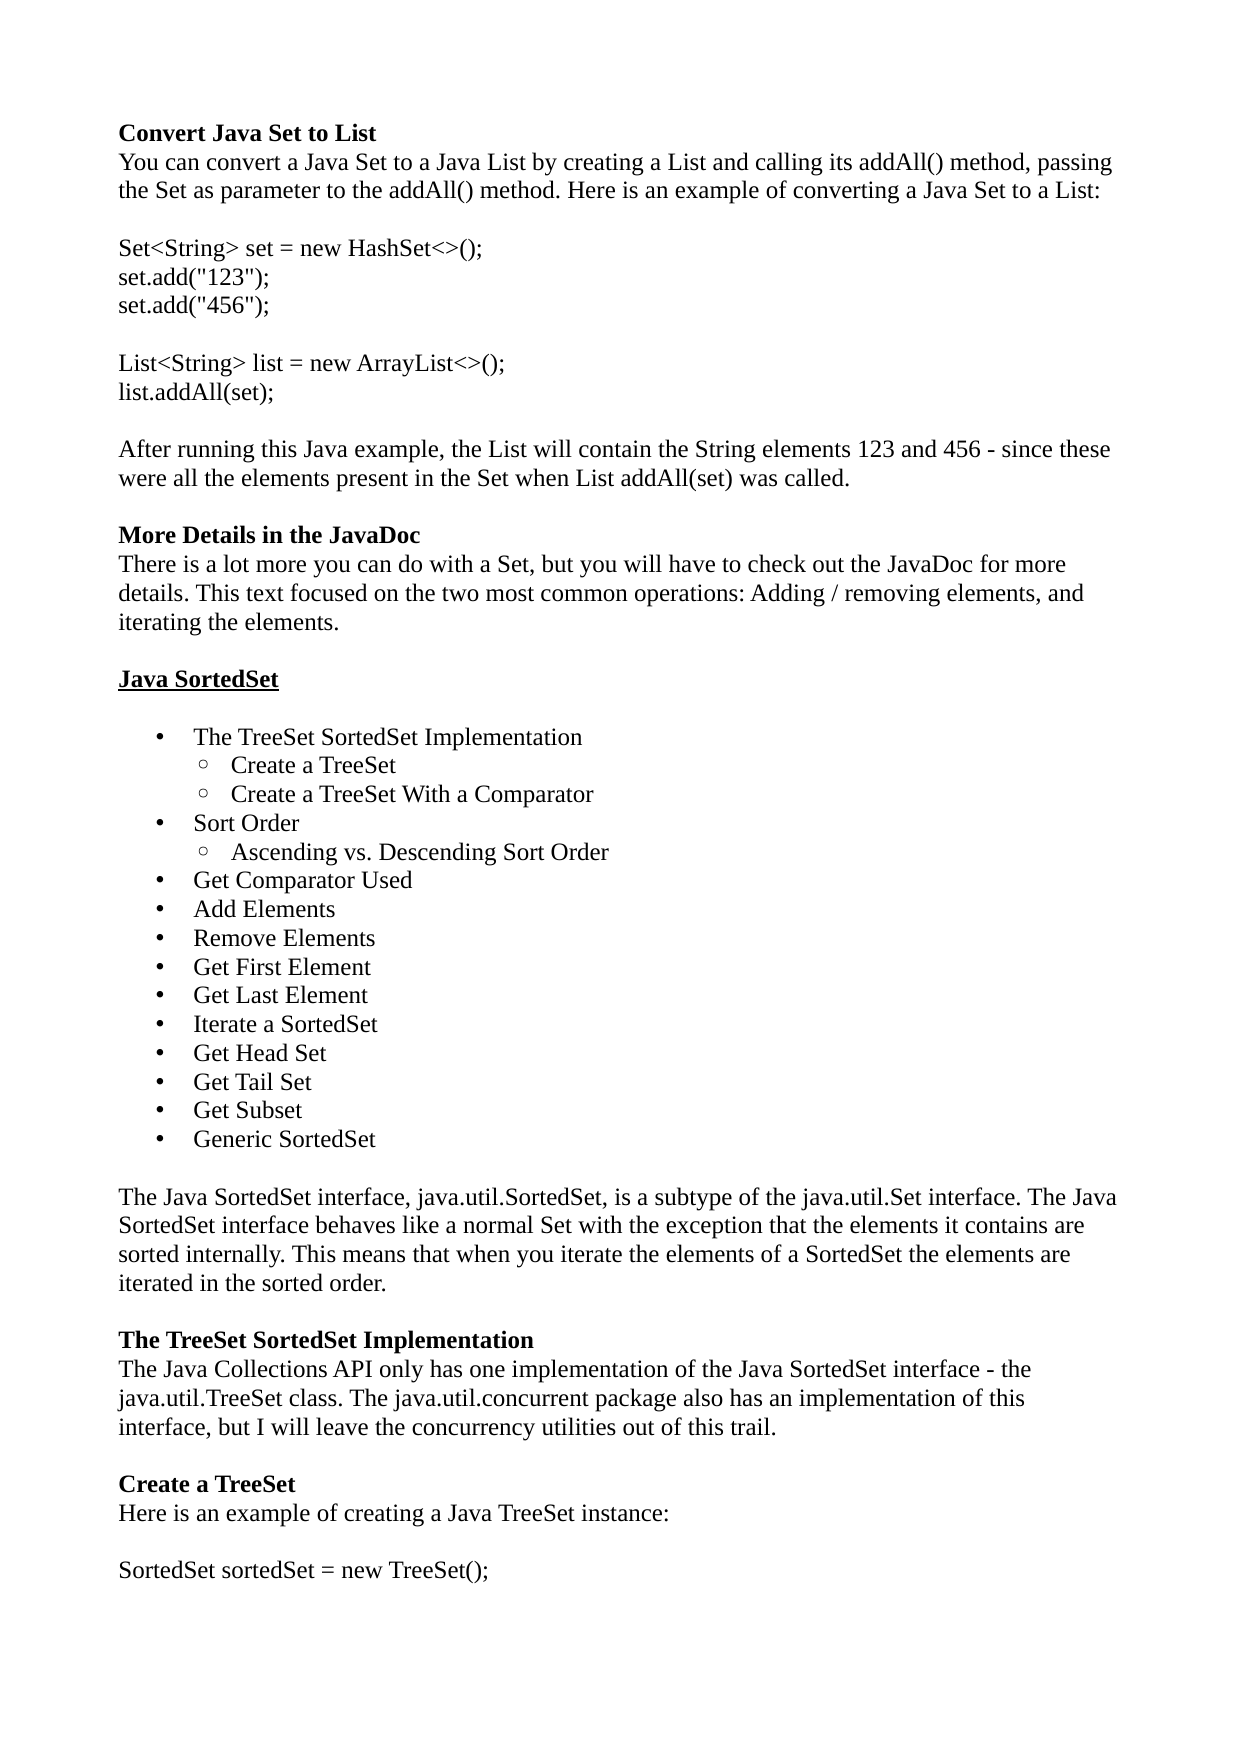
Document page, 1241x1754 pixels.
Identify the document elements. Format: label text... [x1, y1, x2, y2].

text list.addAll(set); [118, 377, 1122, 406]
text SortedSet sortedSet = new TreeSet(); [118, 1556, 1122, 1584]
list Get Comparator Used [156, 866, 1122, 894]
list Generic SortedSet [156, 1124, 1122, 1153]
text After running this Java example, the List will contain the String elements 123 and 456 - since these were all the elements present in the Set when List addAll(set) was called. [118, 434, 1122, 492]
text There is a lot more you can do with a Set, but you will have to check out the JavaDoc for more details. This text focused on the two most common operations: Adding / removing elements, and iterating the elements. [118, 549, 1122, 636]
text set.add("456"); [118, 291, 1122, 319]
list Get Last Element [156, 981, 1122, 1009]
list Get Head Set [156, 1038, 1122, 1067]
text List<String> list = new ArrayList<>(); [118, 348, 1122, 377]
list Sort Order [156, 808, 1122, 837]
list Create a TreeSet With a Comparator [193, 779, 1122, 808]
text Here is an example of creating a Java TreeSet instance: [118, 1498, 1122, 1527]
text The Java SortedSet interface, java.util.SortedSet, is a subtype of the java.util.Set interface. The Java SortedSet interface behaves like a normal Set with the exception that the elements it contains are sorted internally. This means that when you iterate the elements of a SortedSet the elements are iterated in the sorted order. [118, 1182, 1122, 1297]
list Add Elements [156, 894, 1122, 923]
list Ascending vs. Descending Sort Order [193, 837, 1122, 866]
list Create a TreeSet [193, 751, 1122, 779]
text set.add("123"); [118, 262, 1122, 291]
list Get Subset [156, 1096, 1122, 1124]
text Java SortedSet [118, 664, 1122, 693]
text Create a TreeSet [118, 1469, 1122, 1498]
list Get First Element [156, 952, 1122, 981]
text Convert Java Set to List [118, 118, 1122, 147]
list Iterate a SortedSet [156, 1009, 1122, 1038]
text The TreeSet SortedSet Implementation [118, 1326, 1122, 1354]
text You can convert a Java Set to a Java List by creating a List and calling its addAll() method, passing the Set as parameter to the addAll() method. Here is an example of converting a Java Set to a List: [118, 147, 1122, 204]
text More Details in the JavaDoc [118, 521, 1122, 549]
list The TreeSet SortedSet Implementation [156, 722, 1122, 751]
list Remove Elements [156, 923, 1122, 952]
list Get Tail Set [156, 1067, 1122, 1096]
text The Java Collections API only has one implementation of the Java SortedSet interface - the java.util.TreeSet class. The java.util.concurrent package also has an implementation of this interface, but I will leave the concurrency utilities out of this trail. [118, 1354, 1122, 1441]
text Set<String> set = new HashSet<>(); [118, 233, 1122, 262]
